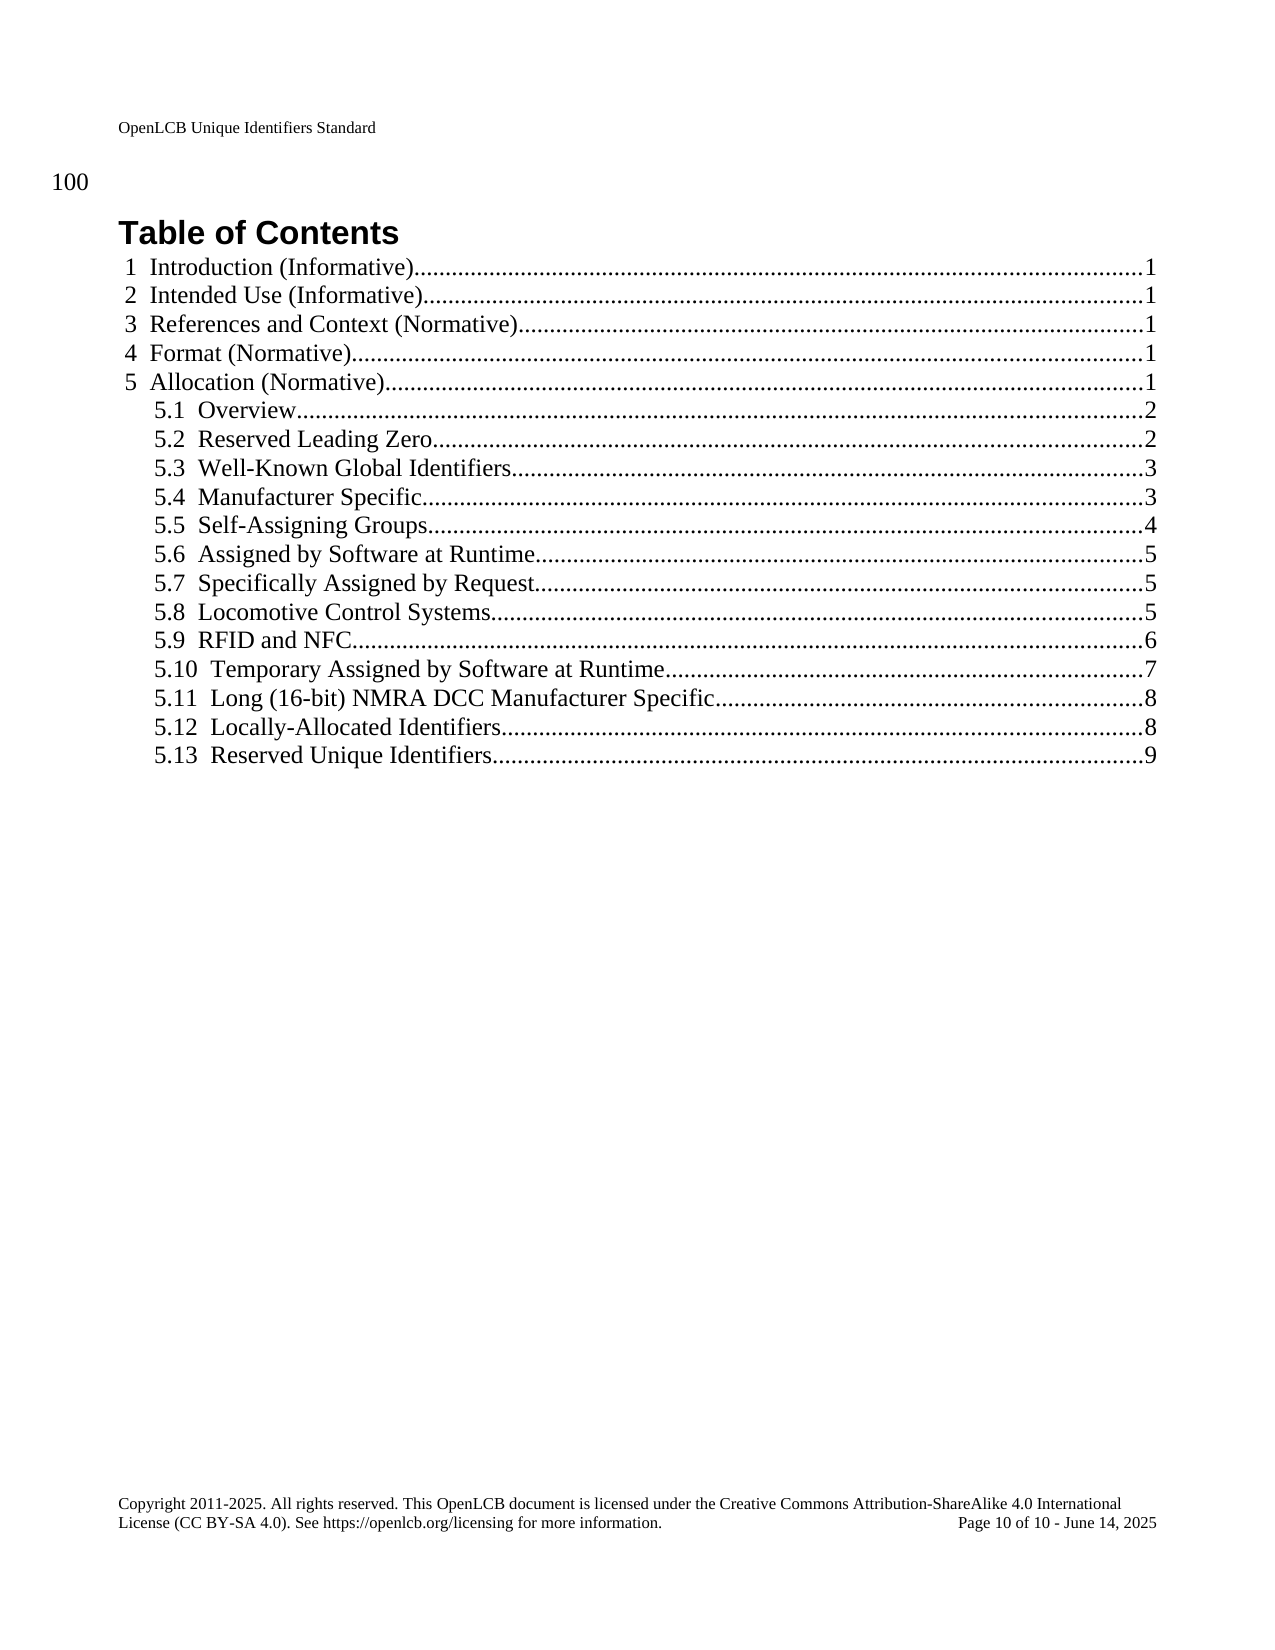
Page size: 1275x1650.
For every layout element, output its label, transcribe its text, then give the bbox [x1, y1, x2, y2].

text 5.13 Reserved Unique Identifiers 9 [148, 740, 1157, 769]
text 5.1 Overview 2 [148, 395, 1157, 424]
text 5.11 Long (16-bit) NMRA DCC Manufacturer Specific 8 [148, 683, 1157, 712]
text 5.3 Well-Known Global Identifiers 3 [148, 453, 1157, 482]
text 1 Introduction (Informative) 1 [118, 252, 1157, 280]
text 5.9 RFID and NFC 6 [148, 625, 1157, 654]
text 5.4 Manufacturer Specific 3 [148, 482, 1157, 510]
text 5.2 Reserved Leading Zero 2 [148, 424, 1157, 453]
text 5 Allocation (Normative) 1 [118, 367, 1157, 395]
text 5.6 Assigned by Software at Runtime 5 [148, 539, 1157, 568]
text 5.8 Locomotive Control Systems 5 [148, 597, 1157, 625]
subtitle Table of Contents [118, 213, 1157, 252]
text 5.7 Specifically Assigned by Request 5 [148, 568, 1157, 597]
text 5.5 Self-Assigning Groups 4 [148, 510, 1157, 539]
text 2 Intended Use (Informative) 1 [118, 280, 1157, 309]
text 4 Format (Normative) 1 [118, 338, 1157, 367]
text 5.12 Locally-Allocated Identifiers 8 [148, 712, 1157, 740]
text 3 References and Context (Normative) 1 [118, 309, 1157, 338]
text 5.10 Temporary Assigned by Software at Runtime 7 [148, 654, 1157, 683]
